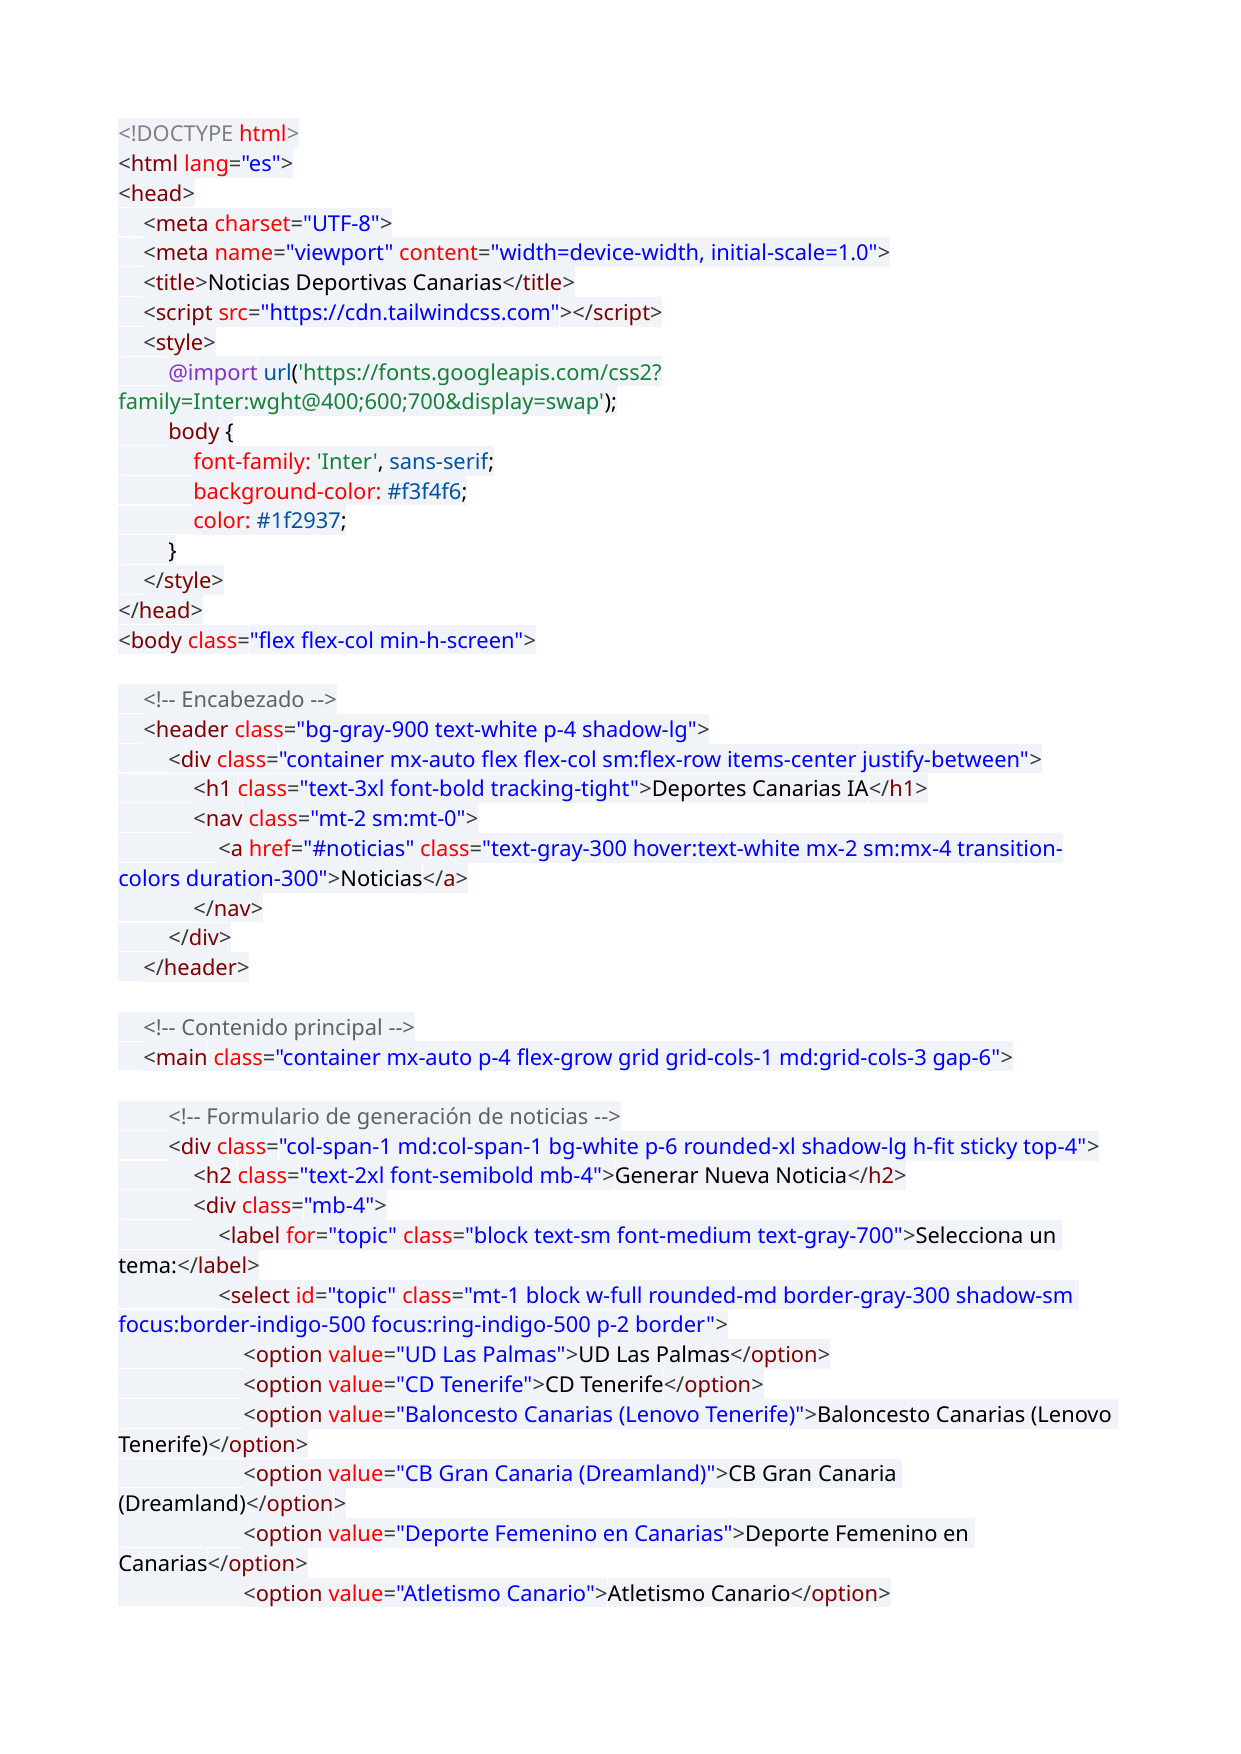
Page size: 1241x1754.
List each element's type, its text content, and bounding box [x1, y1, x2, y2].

text <label for="topic" class="block text-sm font-medium text-gray-700">Selecciona un tema:</label> [118, 1220, 1122, 1280]
text <h2 class="text-2xl font-semibold mb-4">Generar Nueva Noticia</h2> [118, 1161, 1122, 1190]
text <style> [118, 327, 1122, 356]
text <option value="Baloncesto Canarias (Lenovo Tenerife)">Baloncesto Canarias (Lenovo Tenerife)</option> [118, 1399, 1122, 1458]
text </header> [118, 952, 1122, 982]
text </nav> [118, 893, 1122, 922]
text </div> [118, 922, 1122, 952]
text </head> [118, 595, 1122, 624]
text <option value="UD Las Palmas">UD Las Palmas</option> [118, 1339, 1122, 1369]
text <option value="Deporte Femenino en Canarias">Deporte Femenino en Canarias</option> [118, 1518, 1122, 1578]
text <div class="col-span-1 md:col-span-1 bg-white p-6 rounded-xl shadow-lg h-fit sticky top-4"> [118, 1131, 1122, 1161]
text <html lang="es"> [118, 148, 1122, 178]
text color: #1f2937; [118, 505, 1122, 535]
text <option value="CD Tenerife">CD Tenerife</option> [118, 1369, 1122, 1399]
text <div class="container mx-auto flex flex-col sm:flex-row items-center justify-between"> [118, 744, 1122, 773]
text } [118, 535, 1122, 565]
text <head> [118, 178, 1122, 207]
text background-color: #f3f4f6; [118, 476, 1122, 505]
text <option value="Atletismo Canario">Atletismo Canario</option> [118, 1578, 1122, 1607]
text @import url('https://fonts.googleapis.com/css2?family=Inter:wght@400;600;700&display=swap'); [118, 356, 1122, 416]
text <meta charset="UTF-8"> [118, 207, 1122, 237]
text body { [118, 416, 1122, 446]
text font-family: 'Inter', sans-serif; [118, 446, 1122, 476]
text </style> [118, 565, 1122, 595]
text <meta name="viewport" content="width=device-width, initial-scale=1.0"> [118, 237, 1122, 267]
text <h1 class="text-3xl font-bold tracking-tight">Deportes Canarias IA</h1> [118, 773, 1122, 803]
text <!DOCTYPE html> [118, 118, 1122, 148]
text <nav class="mt-2 sm:mt-0"> [118, 803, 1122, 833]
text <header class="bg-gray-900 text-white p-4 shadow-lg"> [118, 714, 1122, 744]
text <option value="CB Gran Canaria (Dreamland)">CB Gran Canaria (Dreamland)</option> [118, 1458, 1122, 1518]
text <a href="#noticias" class="text-gray-300 hover:text-white mx-2 sm:mx-4 transition-colors duration-300">Noticias</a> [118, 833, 1122, 893]
text <!-- Encabezado --> [118, 684, 1122, 714]
text <div class="mb-4"> [118, 1190, 1122, 1220]
text <script src="https://cdn.tailwindcss.com"></script> [118, 297, 1122, 327]
text <body class="flex flex-col min-h-screen"> [118, 624, 1122, 654]
text <select id="topic" class="mt-1 block w-full rounded-md border-gray-300 shadow-sm focus:border-indigo-500 focus:ring-indigo-500 p-2 border"> [118, 1280, 1122, 1339]
text <title>Noticias Deportivas Canarias</title> [118, 267, 1122, 297]
text <main class="container mx-auto p-4 flex-grow grid grid-cols-1 md:grid-cols-3 gap-6"> [118, 1041, 1122, 1071]
text <!-- Contenido principal --> [118, 1012, 1122, 1041]
text <!-- Formulario de generación de noticias --> [118, 1101, 1122, 1131]
